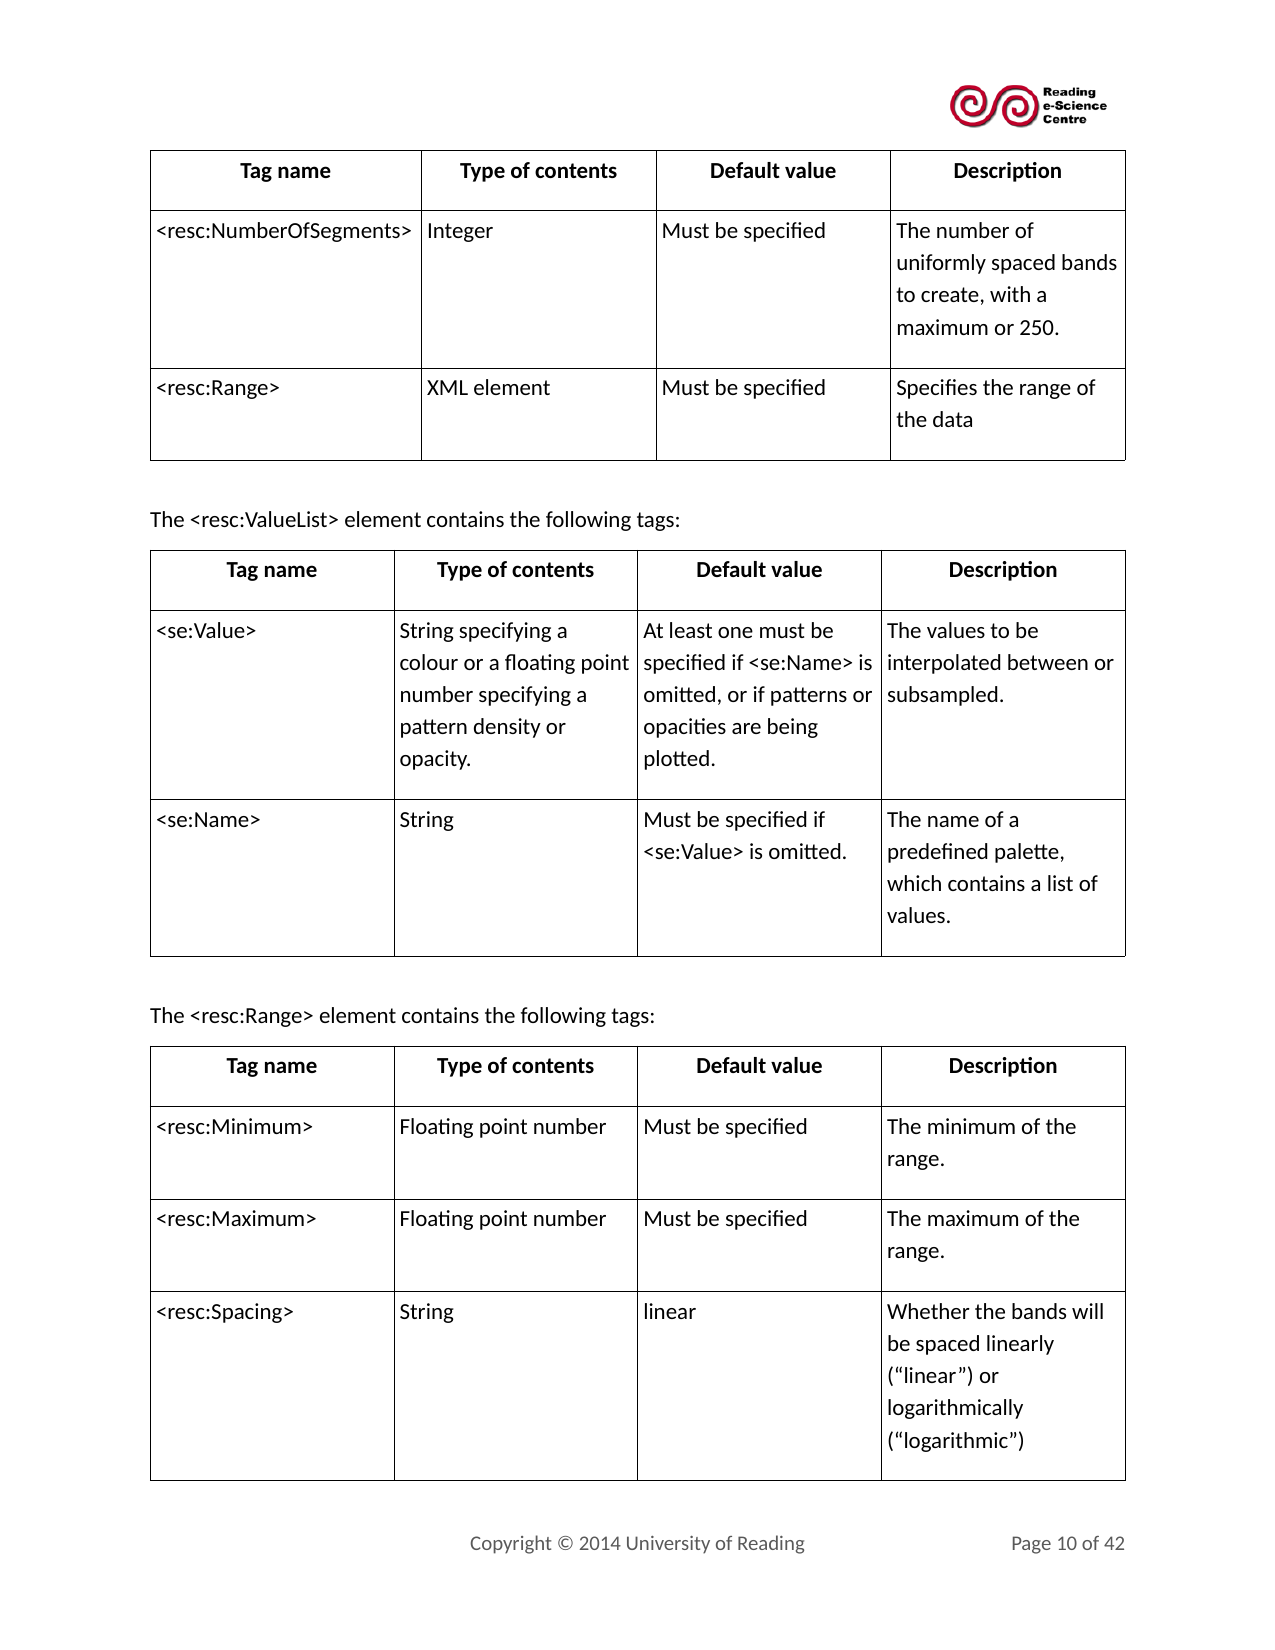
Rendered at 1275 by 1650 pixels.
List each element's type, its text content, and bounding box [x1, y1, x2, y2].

table_header Description [882, 551, 1125, 610]
table_cell Specifies the range of the data [891, 369, 1125, 460]
table_cell <resc:Spacing> [151, 1292, 394, 1480]
table_cell linear [638, 1292, 881, 1480]
picture [949, 81, 1110, 131]
table_cell XML element [422, 369, 656, 460]
table_cell String [395, 800, 637, 956]
table_cell The minimum of the range. [882, 1107, 1125, 1198]
table_cell Must be specified if <se:Value> is omitted. [638, 800, 881, 956]
table_cell Floating point number [395, 1107, 637, 1198]
table_header Type of contents [422, 151, 656, 210]
table_cell The values to be interpolated between or subsampled. [882, 611, 1125, 799]
table_header Tag name [151, 1047, 394, 1106]
table_cell <resc:NumberOfSegments> [151, 211, 421, 367]
table_cell Integer [422, 211, 656, 367]
table_cell <resc:Maximum> [151, 1200, 394, 1291]
table_cell Whether the bands will be spaced linearly (“linear”) or logarithmically (“logarithmic”) [882, 1292, 1125, 1480]
table_cell The name of a predefined palette, which contains a list of values. [882, 800, 1125, 956]
table_cell <resc:Range> [151, 369, 421, 460]
table_cell Must be specified [638, 1107, 881, 1198]
table_cell The maximum of the range. [882, 1200, 1125, 1291]
table_cell Must be specified [657, 369, 890, 460]
table_cell Must be specified [638, 1200, 881, 1291]
table_cell String specifying a colour or a floating point number specifying a pattern density or opacity. [395, 611, 637, 799]
table_cell At least one must be specified if <se:Name> is omitted, or if patterns or opacities are being plotted. [638, 611, 881, 799]
table_cell Must be specified [657, 211, 890, 367]
text The <resc:Range> element contains the following tags: [150, 1001, 1125, 1029]
table_cell <se:Value> [151, 611, 394, 799]
table_header Tag name [151, 551, 394, 610]
table_header Description [891, 151, 1125, 210]
table_header Default value [657, 151, 890, 210]
table_header Default value [638, 551, 881, 610]
table_cell <resc:Minimum> [151, 1107, 394, 1198]
table_cell Floating point number [395, 1200, 637, 1291]
table_cell <se:Name> [151, 800, 394, 956]
table_header Tag name [151, 151, 421, 210]
table_header Description [882, 1047, 1125, 1106]
table_header Default value [638, 1047, 881, 1106]
text The <resc:ValueList> element contains the following tags: [150, 505, 1125, 533]
table_header Type of contents [395, 551, 637, 610]
table_cell String [395, 1292, 637, 1480]
table_cell The number of uniformly spaced bands to create, with a maximum or 250. [891, 211, 1125, 367]
table_header Type of contents [395, 1047, 637, 1106]
